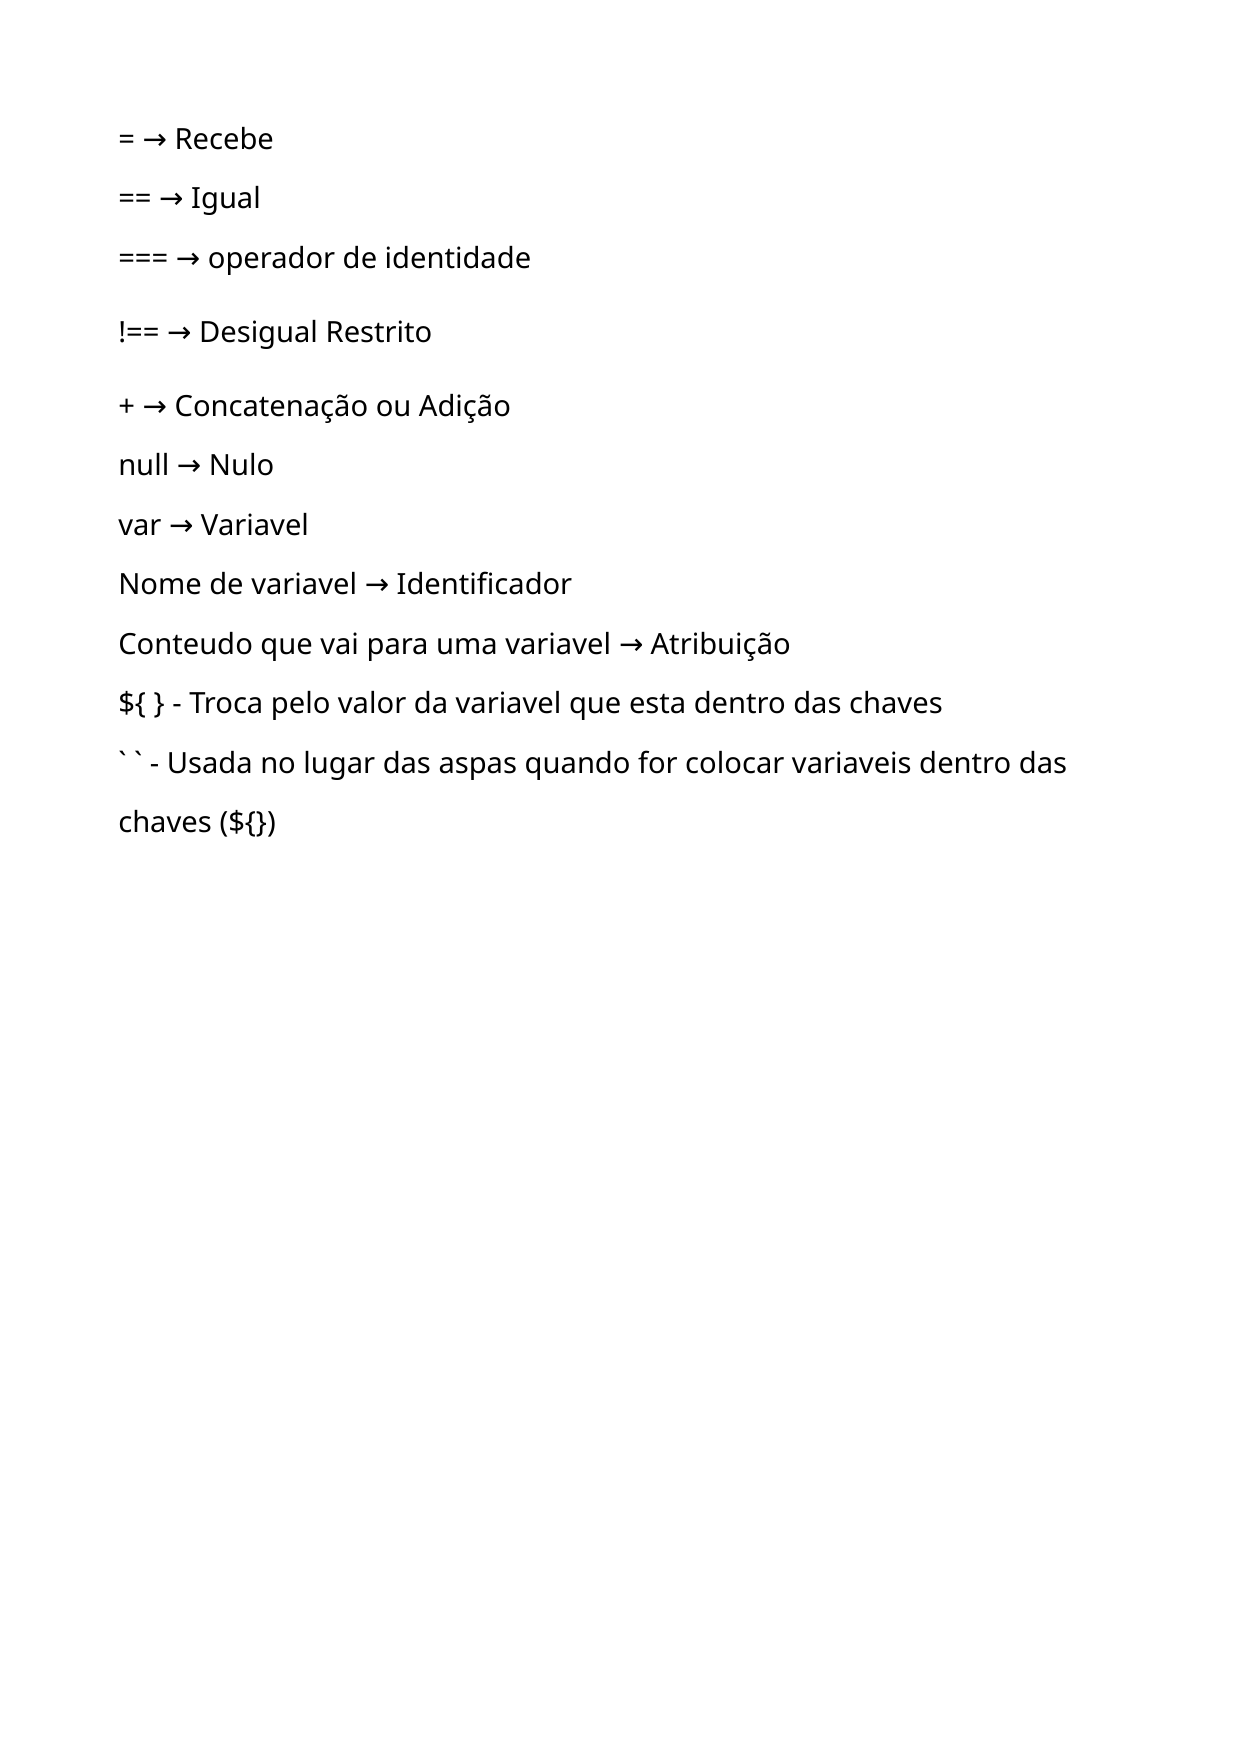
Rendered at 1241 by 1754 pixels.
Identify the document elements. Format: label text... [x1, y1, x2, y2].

text Nome de variavel → Identificador [118, 564, 1122, 603]
text !== → Desigual Restrito [118, 311, 1122, 351]
text ` ` - Usada no lugar das aspas quando for colocar variaveis dentro das chaves (${}) [118, 742, 1122, 841]
text == → Igual [118, 178, 1122, 217]
text var → Variavel [118, 504, 1122, 544]
text null → Nulo [118, 445, 1122, 484]
text Conteudo que vai para uma variavel → Atribuição [118, 623, 1122, 663]
text = → Recebe [118, 118, 1122, 158]
text === → operador de identidade [118, 237, 1122, 277]
text ${ } - Troca pelo valor da variavel que esta dentro das chaves [118, 683, 1122, 722]
text + → Concatenação ou Adição [118, 385, 1122, 425]
